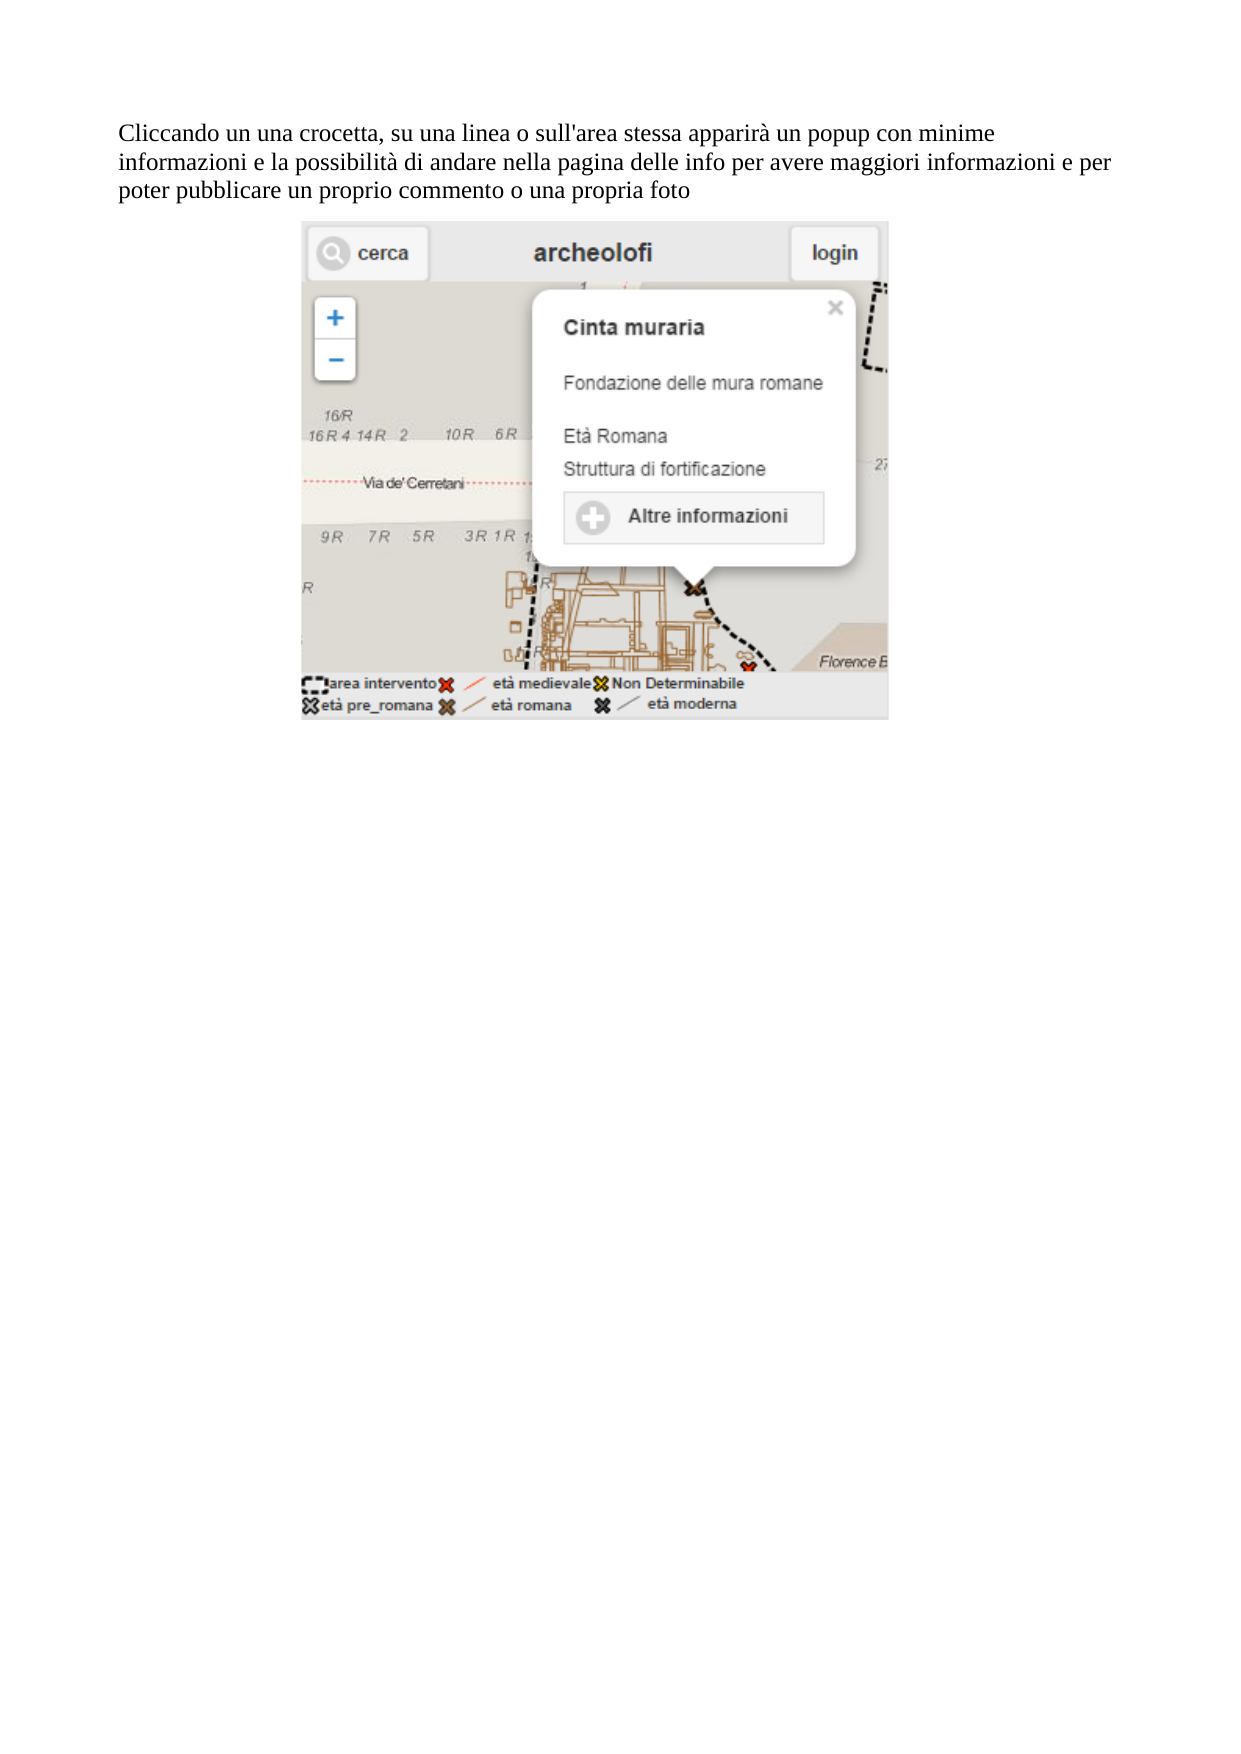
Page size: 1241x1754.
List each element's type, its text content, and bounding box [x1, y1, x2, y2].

picture [301, 221, 889, 720]
text Cliccando un una crocetta, su una linea o sull'area stessa apparirà un popup con minime informazioni e la possibilità di andare nella pagina delle info per avere maggiori informazioni e per poter pubblicare un proprio commento o una propria foto [118, 118, 1122, 204]
